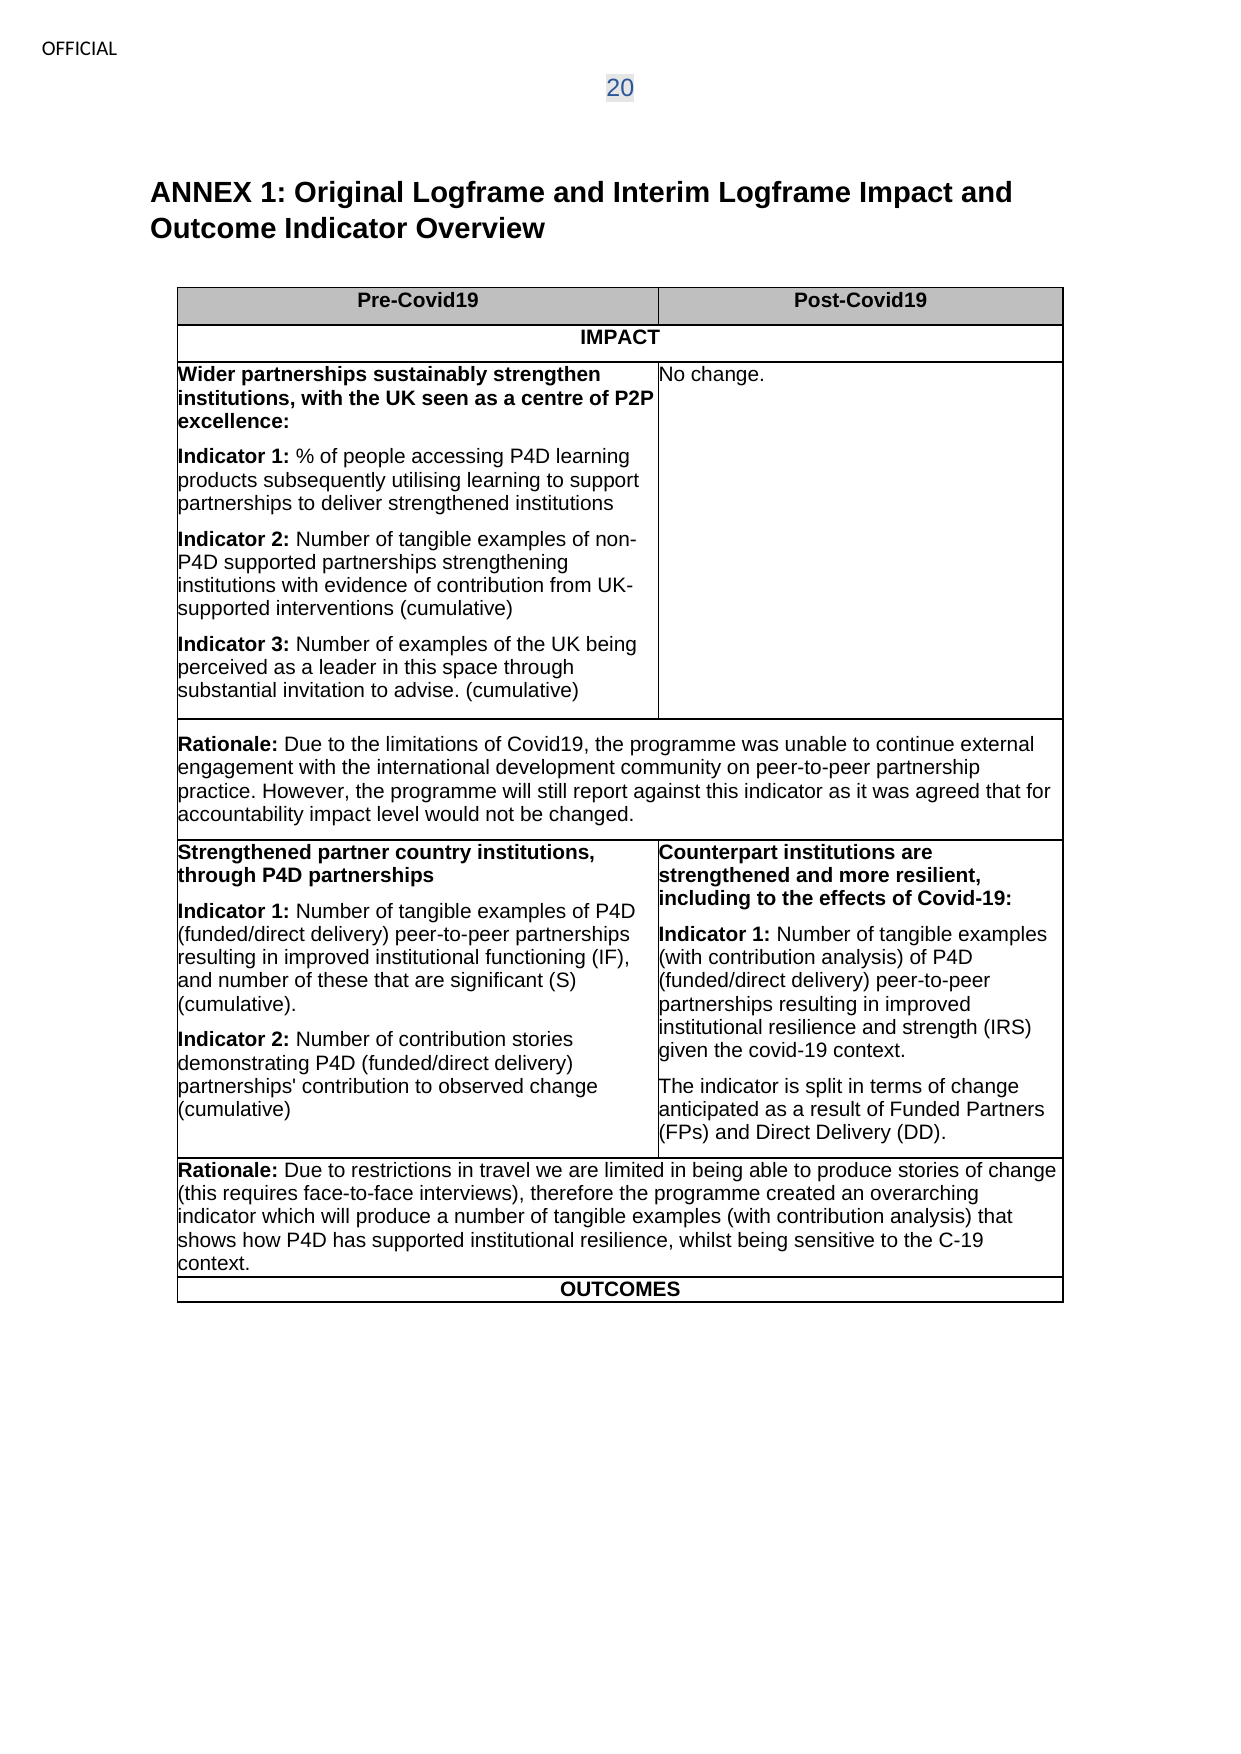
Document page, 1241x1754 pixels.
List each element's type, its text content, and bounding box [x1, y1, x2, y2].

table_cell Counterpart institutions are strengthened and more resilient, including to the effects of Covid-19: Indicator 1: Number of tangible examples (with contribution analysis) of P4D (funded/direct delivery) peer-to-peer partnerships resulting in improved institutional resilience and strength (IRS) given the covid-19 context. The indicator is split in terms of change anticipated as a result of Funded Partners (FPs) and Direct Delivery (DD). [659, 841, 1062, 1157]
text ANNEX 1: Original Logframe and Interim Logframe Impact and Outcome Indicator Overview [150, 176, 1090, 244]
table_cell Strengthened partner country institutions, through P4D partnerships Indicator 1: Number of tangible examples of P4D (funded/direct delivery) peer-to-peer partnerships resulting in improved institutional functioning (IF), and number of these that are significant (S) (cumulative). Indicator 2: Number of contribution stories demonstrating P4D (funded/direct delivery) partnerships' contribution to observed change (cumulative) [178, 841, 658, 1157]
table_cell IMPACT [178, 326, 1062, 361]
table_header Post-Covid19 [659, 288, 1062, 324]
table_header Pre-Covid19 [178, 288, 658, 324]
table_cell Rationale: Due to restrictions in travel we are limited in being able to produce stories of change (this requires face-to-face interviews), therefore the programme created an overarching indicator which will produce a number of tangible examples (with contribution analysis) that shows how P4D has supported institutional resilience, whilst being sensitive to the C-19 context. [178, 1159, 1062, 1276]
table_cell Rationale: Due to the limitations of Covid19, the programme was unable to continue external engagement with the international development community on peer-to-peer partnership practice. However, the programme will still report against this indicator as it was agreed that for accountability impact level would not be changed. [178, 720, 1062, 839]
table_cell Wider partnerships sustainably strengthen institutions, with the UK seen as a centre of P2P excellence: Indicator 1: % of people accessing P4D learning products subsequently utilising learning to support partnerships to deliver strengthened institutions Indicator 2: Number of tangible examples of non-P4D supported partnerships strengthening institutions with evidence of contribution from UK-supported interventions (cumulative) Indicator 3: Number of examples of the UK being perceived as a leader in this space through substantial invitation to advise. (cumulative) [178, 363, 658, 718]
table_cell OUTCOMES [178, 1278, 1062, 1301]
table_cell No change. [659, 363, 1062, 718]
